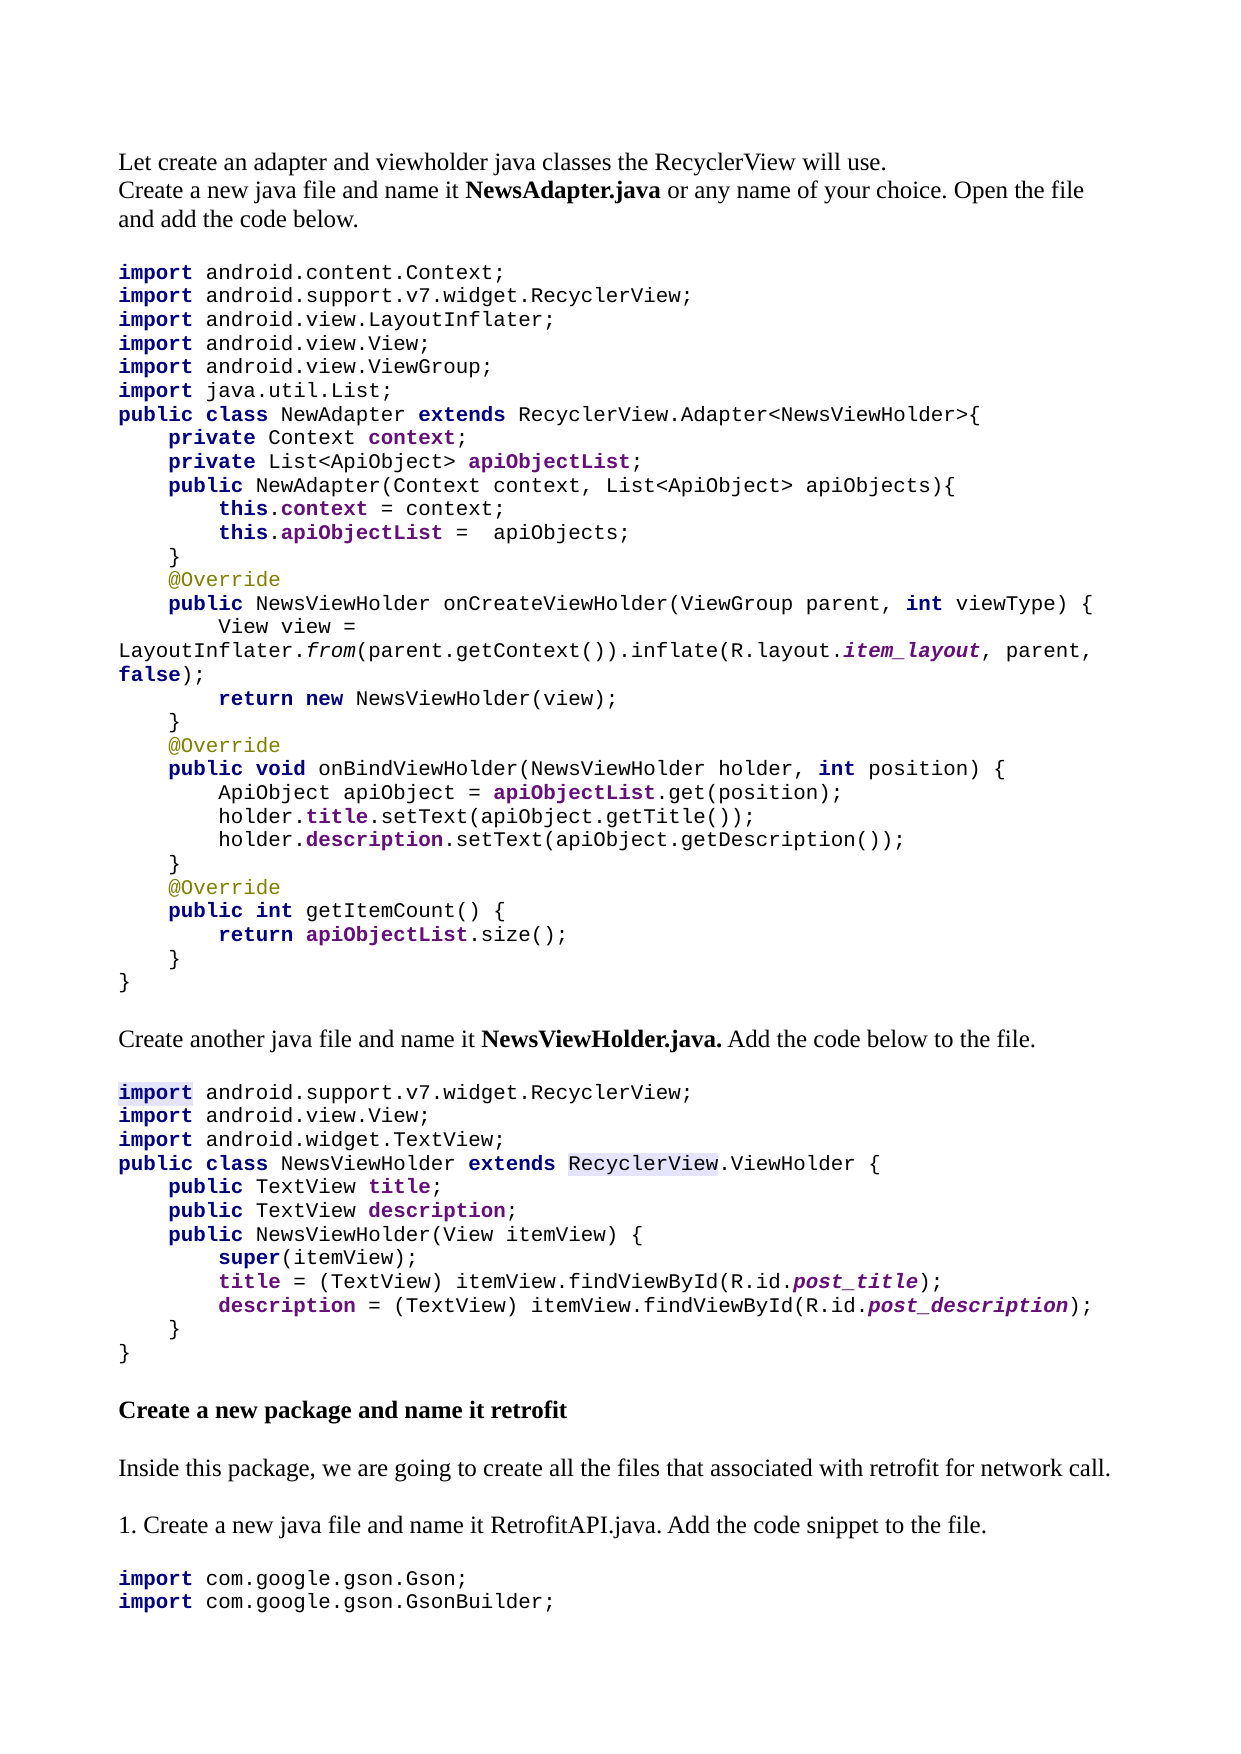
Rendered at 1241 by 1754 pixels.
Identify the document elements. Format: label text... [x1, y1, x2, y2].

text public class NewsViewHolder extends RecyclerView.ViewHolder { [118, 1153, 1122, 1176]
text this.apiObjectList = apiObjects; [118, 522, 1122, 546]
text Create another java file and name it NewsViewHolder.java. Add the code below to the file. [118, 1024, 1122, 1053]
text import com.google.gson.Gson; [118, 1568, 1122, 1591]
text View view = LayoutInflater.from(parent.getContext()).inflate(R.layout.item_layout, parent, false); [118, 617, 1122, 687]
text import android.support.v7.widget.RecyclerView; [118, 286, 1122, 309]
text 1. Create a new java file and name it RetrofitAPI.java. Add the code snippet to the file. [118, 1510, 1122, 1539]
text } [118, 853, 1122, 877]
text import android.view.View; [118, 333, 1122, 356]
text public TextView description; [118, 1200, 1122, 1224]
text } [118, 546, 1122, 569]
text } [118, 711, 1122, 735]
text import android.view.View; [118, 1106, 1122, 1129]
text @Override [118, 735, 1122, 758]
text this.context = context; [118, 498, 1122, 522]
text title = (TextView) itemView.findViewById(R.id.post_title); [118, 1271, 1122, 1295]
text public NewAdapter(Context context, List<ApiObject> apiObjects){ [118, 475, 1122, 498]
text import android.support.v7.widget.RecyclerView; [118, 1082, 1122, 1106]
text public int getItemCount() { [118, 900, 1122, 924]
text return apiObjectList.size(); [118, 924, 1122, 948]
text Let create an adapter and viewholder java classes the RecyclerView will use. [118, 147, 1122, 176]
text holder.title.setText(apiObject.getTitle()); [118, 806, 1122, 829]
text import android.widget.TextView; [118, 1129, 1122, 1153]
text import android.view.ViewGroup; [118, 356, 1122, 380]
text ApiObject apiObject = apiObjectList.get(position); [118, 782, 1122, 806]
text private List<ApiObject> apiObjectList; [118, 451, 1122, 475]
text Create a new java file and name it NewsAdapter.java or any name of your choice. Open the file and add the code below. [118, 176, 1122, 233]
text super(itemView); [118, 1247, 1122, 1271]
text } [118, 1342, 1122, 1366]
text } [118, 971, 1122, 995]
text @Override [118, 877, 1122, 900]
text public void onBindViewHolder(NewsViewHolder holder, int position) { [118, 758, 1122, 782]
text return new NewsViewHolder(view); [118, 687, 1122, 711]
text import android.content.Context; [118, 262, 1122, 286]
text } [118, 1318, 1122, 1342]
text private Context context; [118, 427, 1122, 451]
text public TextView title; [118, 1176, 1122, 1200]
text Inside this package, we are going to create all the files that associated with retrofit for network call. [118, 1453, 1122, 1481]
text import java.util.List; [118, 380, 1122, 404]
text holder.description.setText(apiObject.getDescription()); [118, 829, 1122, 853]
text public class NewAdapter extends RecyclerView.Adapter<NewsViewHolder>{ [118, 404, 1122, 427]
text @Override [118, 569, 1122, 593]
text } [118, 948, 1122, 971]
text Create a new package and name it retrofit [118, 1395, 1122, 1424]
text public NewsViewHolder onCreateViewHolder(ViewGroup parent, int viewType) { [118, 593, 1122, 617]
text public NewsViewHolder(View itemView) { [118, 1224, 1122, 1247]
text import android.view.LayoutInflater; [118, 309, 1122, 333]
text description = (TextView) itemView.findViewById(R.id.post_description); [118, 1295, 1122, 1318]
text import com.google.gson.GsonBuilder; [118, 1591, 1122, 1615]
